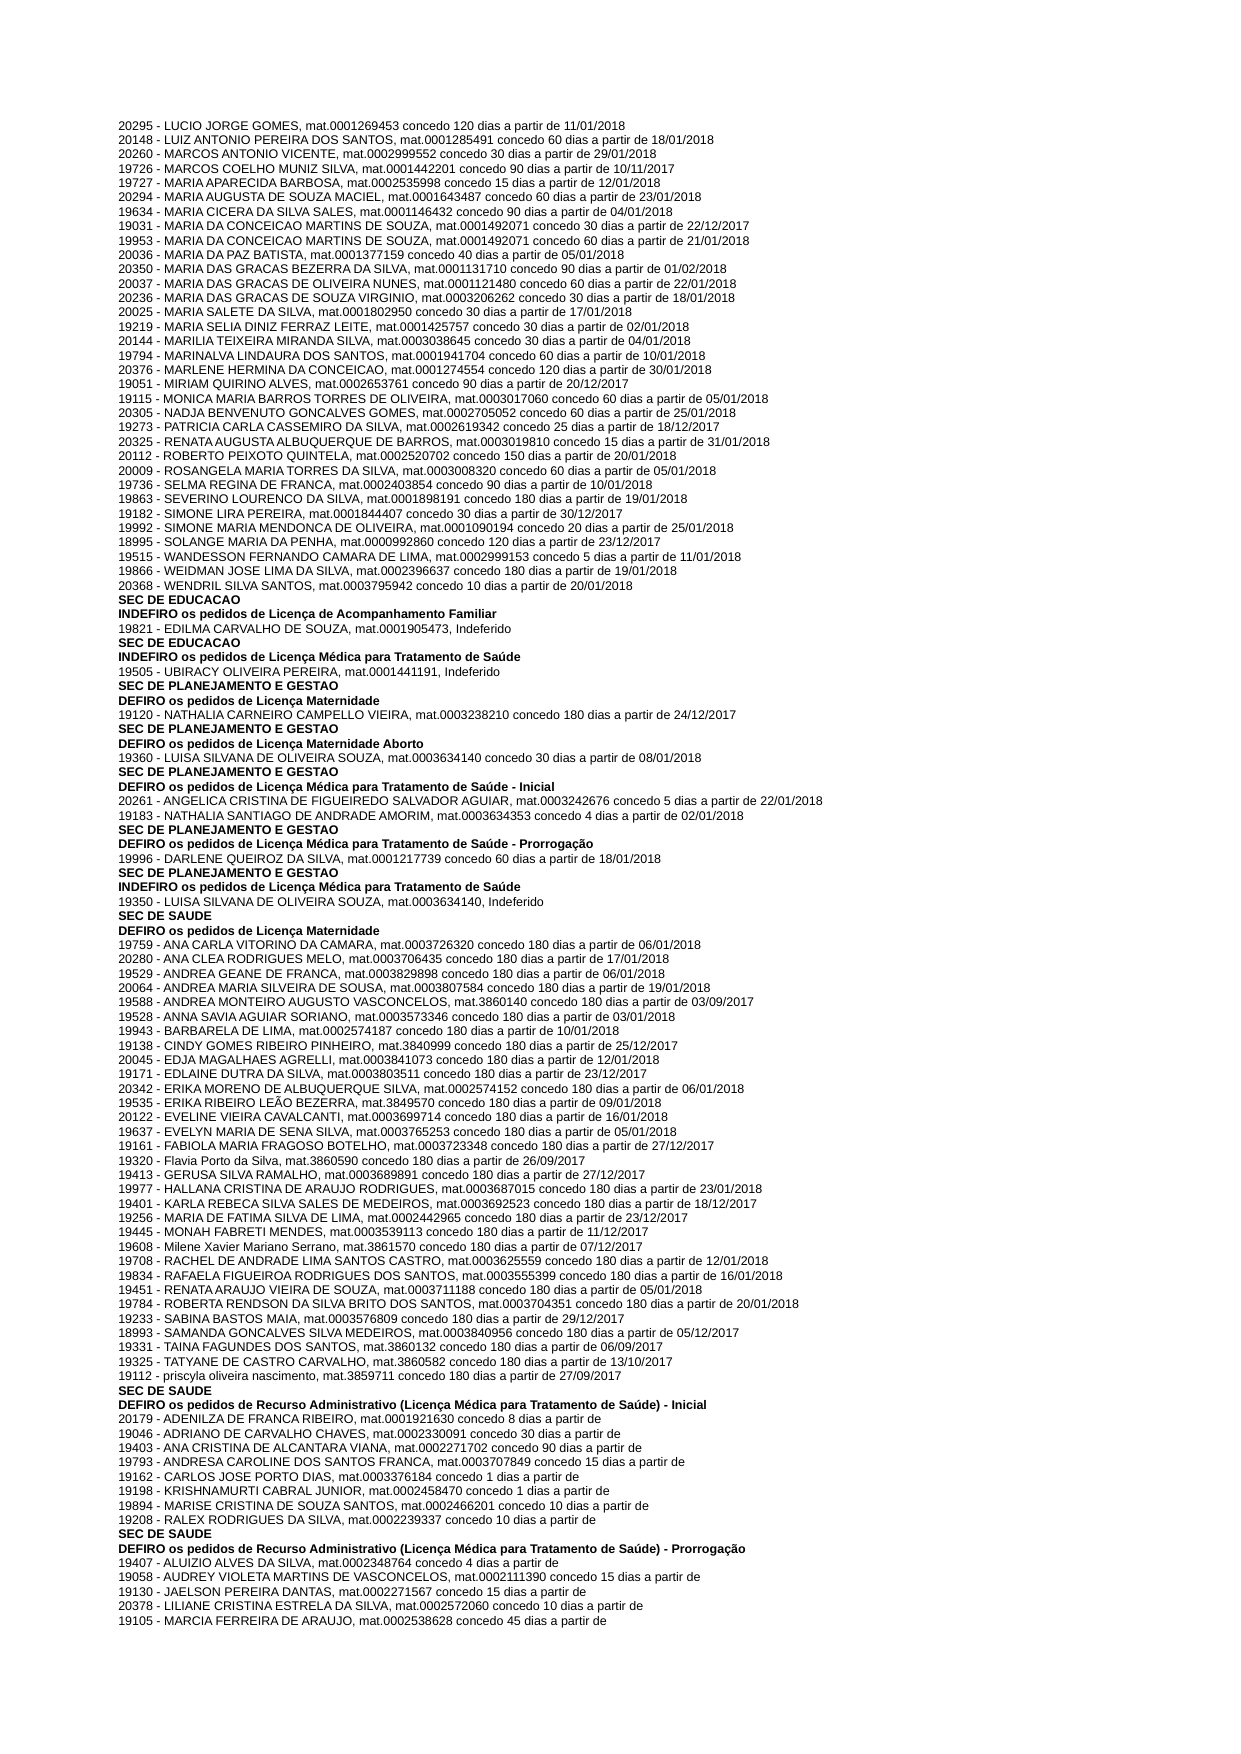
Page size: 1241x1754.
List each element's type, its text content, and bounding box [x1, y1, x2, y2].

text 20236 - MARIA DAS GRACAS DE SOUZA VIRGINIO, mat.0003206262 concedo 30 dias a partir de 18/01/2018 [118, 291, 1122, 305]
text 19115 - MONICA MARIA BARROS TORRES DE OLIVEIRA, mat.0003017060 concedo 60 dias a partir de 05/01/2018 [118, 391, 1122, 406]
text SEC DE PLANEJAMENTO E GESTAO [118, 722, 1122, 736]
text 20037 - MARIA DAS GRACAS DE OLIVEIRA NUNES, mat.0001121480 concedo 60 dias a partir de 22/01/2018 [118, 276, 1122, 291]
text 19634 - MARIA CICERA DA SILVA SALES, mat.0001146432 concedo 90 dias a partir de 04/01/2018 [118, 204, 1122, 219]
text 19401 - KARLA REBECA SILVA SALES DE MEDEIROS, mat.0003692523 concedo 180 dias a partir de 18/12/2017 [118, 1196, 1122, 1211]
text 20305 - NADJA BENVENUTO GONCALVES GOMES, mat.0002705052 concedo 60 dias a partir de 25/01/2018 [118, 406, 1122, 420]
text 20294 - MARIA AUGUSTA DE SOUZA MACIEL, mat.0001643487 concedo 60 dias a partir de 23/01/2018 [118, 190, 1122, 204]
text 19130 - JAELSON PEREIRA DANTAS, mat.0002271567 concedo 15 dias a partir de [118, 1584, 1122, 1599]
text DEFIRO os pedidos de Licença Médica para Tratamento de Saúde - Inicial [118, 779, 1122, 794]
text 19046 - ADRIANO DE CARVALHO CHAVES, mat.0002330091 concedo 30 dias a partir de [118, 1426, 1122, 1441]
text 20036 - MARIA DA PAZ BATISTA, mat.0001377159 concedo 40 dias a partir de 05/01/2018 [118, 247, 1122, 262]
text 20376 - MARLENE HERMINA DA CONCEICAO, mat.0001274554 concedo 120 dias a partir de 30/01/2018 [118, 362, 1122, 377]
text 19273 - PATRICIA CARLA CASSEMIRO DA SILVA, mat.0002619342 concedo 25 dias a partir de 18/12/2017 [118, 420, 1122, 434]
text 19162 - CARLOS JOSE PORTO DIAS, mat.0003376184 concedo 1 dias a partir de [118, 1469, 1122, 1484]
text 19535 - ERIKA RIBEIRO LEÃO BEZERRA, mat.3849570 concedo 180 dias a partir de 09/01/2018 [118, 1096, 1122, 1110]
text 19331 - TAINA FAGUNDES DOS SANTOS, mat.3860132 concedo 180 dias a partir de 06/09/2017 [118, 1340, 1122, 1354]
text 19759 - ANA CARLA VITORINO DA CAMARA, mat.0003726320 concedo 180 dias a partir de 06/01/2018 [118, 937, 1122, 952]
text 20179 - ADENILZA DE FRANCA RIBEIRO, mat.0001921630 concedo 8 dias a partir de [118, 1412, 1122, 1426]
text INDEFIRO os pedidos de Licença Médica para Tratamento de Saúde [118, 880, 1122, 894]
text 20148 - LUIZ ANTONIO PEREIRA DOS SANTOS, mat.0001285491 concedo 60 dias a partir de 18/01/2018 [118, 132, 1122, 147]
text INDEFIRO os pedidos de Licença Médica para Tratamento de Saúde [118, 650, 1122, 664]
text 19403 - ANA CRISTINA DE ALCANTARA VIANA, mat.0002271702 concedo 90 dias a partir de [118, 1441, 1122, 1455]
text 19208 - RALEX RODRIGUES DA SILVA, mat.0002239337 concedo 10 dias a partir de [118, 1512, 1122, 1527]
text DEFIRO os pedidos de Licença Maternidade [118, 693, 1122, 707]
text 19588 - ANDREA MONTEIRO AUGUSTO VASCONCELOS, mat.3860140 concedo 180 dias a partir de 03/09/2017 [118, 995, 1122, 1009]
text 20144 - MARILIA TEIXEIRA MIRANDA SILVA, mat.0003038645 concedo 30 dias a partir de 04/01/2018 [118, 334, 1122, 348]
text SEC DE SAUDE [118, 909, 1122, 923]
text 19608 - Milene Xavier Mariano Serrano, mat.3861570 concedo 180 dias a partir de 07/12/2017 [118, 1239, 1122, 1254]
text 19943 - BARBARELA DE LIMA, mat.0002574187 concedo 180 dias a partir de 10/01/2018 [118, 1024, 1122, 1038]
text 19058 - AUDREY VIOLETA MARTINS DE VASCONCELOS, mat.0002111390 concedo 15 dias a partir de [118, 1570, 1122, 1584]
text 19120 - NATHALIA CARNEIRO CAMPELLO VIEIRA, mat.0003238210 concedo 180 dias a partir de 24/12/2017 [118, 707, 1122, 722]
text 19996 - DARLENE QUEIROZ DA SILVA, mat.0001217739 concedo 60 dias a partir de 18/01/2018 [118, 851, 1122, 866]
text 20025 - MARIA SALETE DA SILVA, mat.0001802950 concedo 30 dias a partir de 17/01/2018 [118, 305, 1122, 319]
text 20009 - ROSANGELA MARIA TORRES DA SILVA, mat.0003008320 concedo 60 dias a partir de 05/01/2018 [118, 463, 1122, 477]
text 19528 - ANNA SAVIA AGUIAR SORIANO, mat.0003573346 concedo 180 dias a partir de 03/01/2018 [118, 1009, 1122, 1024]
text 19727 - MARIA APARECIDA BARBOSA, mat.0002535998 concedo 15 dias a partir de 12/01/2018 [118, 176, 1122, 190]
text 19198 - KRISHNAMURTI CABRAL JUNIOR, mat.0002458470 concedo 1 dias a partir de [118, 1484, 1122, 1498]
text 19219 - MARIA SELIA DINIZ FERRAZ LEITE, mat.0001425757 concedo 30 dias a partir de 02/01/2018 [118, 319, 1122, 334]
text 20112 - ROBERTO PEIXOTO QUINTELA, mat.0002520702 concedo 150 dias a partir de 20/01/2018 [118, 449, 1122, 463]
text 19413 - GERUSA SILVA RAMALHO, mat.0003689891 concedo 180 dias a partir de 27/12/2017 [118, 1167, 1122, 1182]
text 20368 - WENDRIL SILVA SANTOS, mat.0003795942 concedo 10 dias a partir de 20/01/2018 [118, 578, 1122, 592]
text 19320 - Flavia Porto da Silva, mat.3860590 concedo 180 dias a partir de 26/09/2017 [118, 1153, 1122, 1167]
text SEC DE PLANEJAMENTO E GESTAO [118, 866, 1122, 880]
text SEC DE PLANEJAMENTO E GESTAO [118, 765, 1122, 779]
text 19325 - TATYANE DE CASTRO CARVALHO, mat.3860582 concedo 180 dias a partir de 13/10/2017 [118, 1354, 1122, 1369]
text 19182 - SIMONE LIRA PEREIRA, mat.0001844407 concedo 30 dias a partir de 30/12/2017 [118, 506, 1122, 521]
text 19360 - LUISA SILVANA DE OLIVEIRA SOUZA, mat.0003634140 concedo 30 dias a partir de 08/01/2018 [118, 751, 1122, 765]
text 19863 - SEVERINO LOURENCO DA SILVA, mat.0001898191 concedo 180 dias a partir de 19/01/2018 [118, 492, 1122, 506]
text 19031 - MARIA DA CONCEICAO MARTINS DE SOUZA, mat.0001492071 concedo 30 dias a partir de 22/12/2017 [118, 219, 1122, 233]
text 19637 - EVELYN MARIA DE SENA SILVA, mat.0003765253 concedo 180 dias a partir de 05/01/2018 [118, 1124, 1122, 1139]
text 19350 - LUISA SILVANA DE OLIVEIRA SOUZA, mat.0003634140, Indeferido [118, 894, 1122, 909]
text 19451 - RENATA ARAUJO VIEIRA DE SOUZA, mat.0003711188 concedo 180 dias a partir de 05/01/2018 [118, 1282, 1122, 1297]
text INDEFIRO os pedidos de Licença de Acompanhamento Familiar [118, 607, 1122, 621]
text 19138 - CINDY GOMES RIBEIRO PINHEIRO, mat.3840999 concedo 180 dias a partir de 25/12/2017 [118, 1038, 1122, 1052]
text SEC DE PLANEJAMENTO E GESTAO [118, 822, 1122, 837]
text SEC DE SAUDE [118, 1527, 1122, 1541]
text DEFIRO os pedidos de Recurso Administrativo (Licença Médica para Tratamento de Saúde) - Prorrogação [118, 1541, 1122, 1556]
text 20045 - EDJA MAGALHAES AGRELLI, mat.0003841073 concedo 180 dias a partir de 12/01/2018 [118, 1052, 1122, 1067]
text 19051 - MIRIAM QUIRINO ALVES, mat.0002653761 concedo 90 dias a partir de 20/12/2017 [118, 377, 1122, 391]
text 20325 - RENATA AUGUSTA ALBUQUERQUE DE BARROS, mat.0003019810 concedo 15 dias a partir de 31/01/2018 [118, 434, 1122, 449]
text 19515 - WANDESSON FERNANDO CAMARA DE LIMA, mat.0002999153 concedo 5 dias a partir de 11/01/2018 [118, 549, 1122, 564]
text 20122 - EVELINE VIEIRA CAVALCANTI, mat.0003699714 concedo 180 dias a partir de 16/01/2018 [118, 1110, 1122, 1124]
text 19866 - WEIDMAN JOSE LIMA DA SILVA, mat.0002396637 concedo 180 dias a partir de 19/01/2018 [118, 564, 1122, 578]
text 19736 - SELMA REGINA DE FRANCA, mat.0002403854 concedo 90 dias a partir de 10/01/2018 [118, 477, 1122, 492]
text DEFIRO os pedidos de Recurso Administrativo (Licença Médica para Tratamento de Saúde) - Inicial [118, 1397, 1122, 1412]
text 19992 - SIMONE MARIA MENDONCA DE OLIVEIRA, mat.0001090194 concedo 20 dias a partir de 25/01/2018 [118, 521, 1122, 535]
text 20280 - ANA CLEA RODRIGUES MELO, mat.0003706435 concedo 180 dias a partir de 17/01/2018 [118, 952, 1122, 966]
text 19726 - MARCOS COELHO MUNIZ SILVA, mat.0001442201 concedo 90 dias a partir de 10/11/2017 [118, 161, 1122, 176]
text 20295 - LUCIO JORGE GOMES, mat.0001269453 concedo 120 dias a partir de 11/01/2018 [118, 118, 1122, 132]
text 19793 - ANDRESA CAROLINE DOS SANTOS FRANCA, mat.0003707849 concedo 15 dias a partir de [118, 1455, 1122, 1469]
text 19529 - ANDREA GEANE DE FRANCA, mat.0003829898 concedo 180 dias a partir de 06/01/2018 [118, 966, 1122, 981]
text 19834 - RAFAELA FIGUEIROA RODRIGUES DOS SANTOS, mat.0003555399 concedo 180 dias a partir de 16/01/2018 [118, 1268, 1122, 1282]
text 20260 - MARCOS ANTONIO VICENTE, mat.0002999552 concedo 30 dias a partir de 29/01/2018 [118, 147, 1122, 161]
text 19112 - priscyla oliveira nascimento, mat.3859711 concedo 180 dias a partir de 27/09/2017 [118, 1369, 1122, 1383]
text SEC DE EDUCACAO [118, 636, 1122, 650]
text SEC DE PLANEJAMENTO E GESTAO [118, 679, 1122, 693]
text 18993 - SAMANDA GONCALVES SILVA MEDEIROS, mat.0003840956 concedo 180 dias a partir de 05/12/2017 [118, 1326, 1122, 1340]
text 19784 - ROBERTA RENDSON DA SILVA BRITO DOS SANTOS, mat.0003704351 concedo 180 dias a partir de 20/01/2018 [118, 1297, 1122, 1311]
text 19256 - MARIA DE FATIMA SILVA DE LIMA, mat.0002442965 concedo 180 dias a partir de 23/12/2017 [118, 1211, 1122, 1225]
text 20064 - ANDREA MARIA SILVEIRA DE SOUSA, mat.0003807584 concedo 180 dias a partir de 19/01/2018 [118, 981, 1122, 995]
text 19953 - MARIA DA CONCEICAO MARTINS DE SOUZA, mat.0001492071 concedo 60 dias a partir de 21/01/2018 [118, 233, 1122, 247]
text 19708 - RACHEL DE ANDRADE LIMA SANTOS CASTRO, mat.0003625559 concedo 180 dias a partir de 12/01/2018 [118, 1254, 1122, 1268]
text 19977 - HALLANA CRISTINA DE ARAUJO RODRIGUES, mat.0003687015 concedo 180 dias a partir de 23/01/2018 [118, 1182, 1122, 1196]
text 19894 - MARISE CRISTINA DE SOUZA SANTOS, mat.0002466201 concedo 10 dias a partir de [118, 1498, 1122, 1512]
text 20350 - MARIA DAS GRACAS BEZERRA DA SILVA, mat.0001131710 concedo 90 dias a partir de 01/02/2018 [118, 262, 1122, 276]
text 19105 - MARCIA FERREIRA DE ARAUJO, mat.0002538628 concedo 45 dias a partir de [118, 1613, 1122, 1627]
text DEFIRO os pedidos de Licença Maternidade Aborto [118, 736, 1122, 751]
text SEC DE SAUDE [118, 1383, 1122, 1397]
text 20261 - ANGELICA CRISTINA DE FIGUEIREDO SALVADOR AGUIAR, mat.0003242676 concedo 5 dias a partir de 22/01/2018 [118, 794, 1122, 808]
text 20342 - ERIKA MORENO DE ALBUQUERQUE SILVA, mat.0002574152 concedo 180 dias a partir de 06/01/2018 [118, 1081, 1122, 1096]
text 19407 - ALUIZIO ALVES DA SILVA, mat.0002348764 concedo 4 dias a partir de [118, 1556, 1122, 1570]
text DEFIRO os pedidos de Licença Maternidade [118, 923, 1122, 937]
text DEFIRO os pedidos de Licença Médica para Tratamento de Saúde - Prorrogação [118, 837, 1122, 851]
text 19505 - UBIRACY OLIVEIRA PEREIRA, mat.0001441191, Indeferido [118, 664, 1122, 679]
text 19233 - SABINA BASTOS MAIA, mat.0003576809 concedo 180 dias a partir de 29/12/2017 [118, 1311, 1122, 1326]
text 19821 - EDILMA CARVALHO DE SOUZA, mat.0001905473, Indeferido [118, 621, 1122, 636]
text 19445 - MONAH FABRETI MENDES, mat.0003539113 concedo 180 dias a partir de 11/12/2017 [118, 1225, 1122, 1239]
text SEC DE EDUCACAO [118, 592, 1122, 607]
text 20378 - LILIANE CRISTINA ESTRELA DA SILVA, mat.0002572060 concedo 10 dias a partir de [118, 1599, 1122, 1613]
text 19171 - EDLAINE DUTRA DA SILVA, mat.0003803511 concedo 180 dias a partir de 23/12/2017 [118, 1067, 1122, 1081]
text 19183 - NATHALIA SANTIAGO DE ANDRADE AMORIM, mat.0003634353 concedo 4 dias a partir de 02/01/2018 [118, 808, 1122, 822]
text 19161 - FABIOLA MARIA FRAGOSO BOTELHO, mat.0003723348 concedo 180 dias a partir de 27/12/2017 [118, 1139, 1122, 1153]
text 19794 - MARINALVA LINDAURA DOS SANTOS, mat.0001941704 concedo 60 dias a partir de 10/01/2018 [118, 348, 1122, 362]
text 18995 - SOLANGE MARIA DA PENHA, mat.0000992860 concedo 120 dias a partir de 23/12/2017 [118, 535, 1122, 549]
